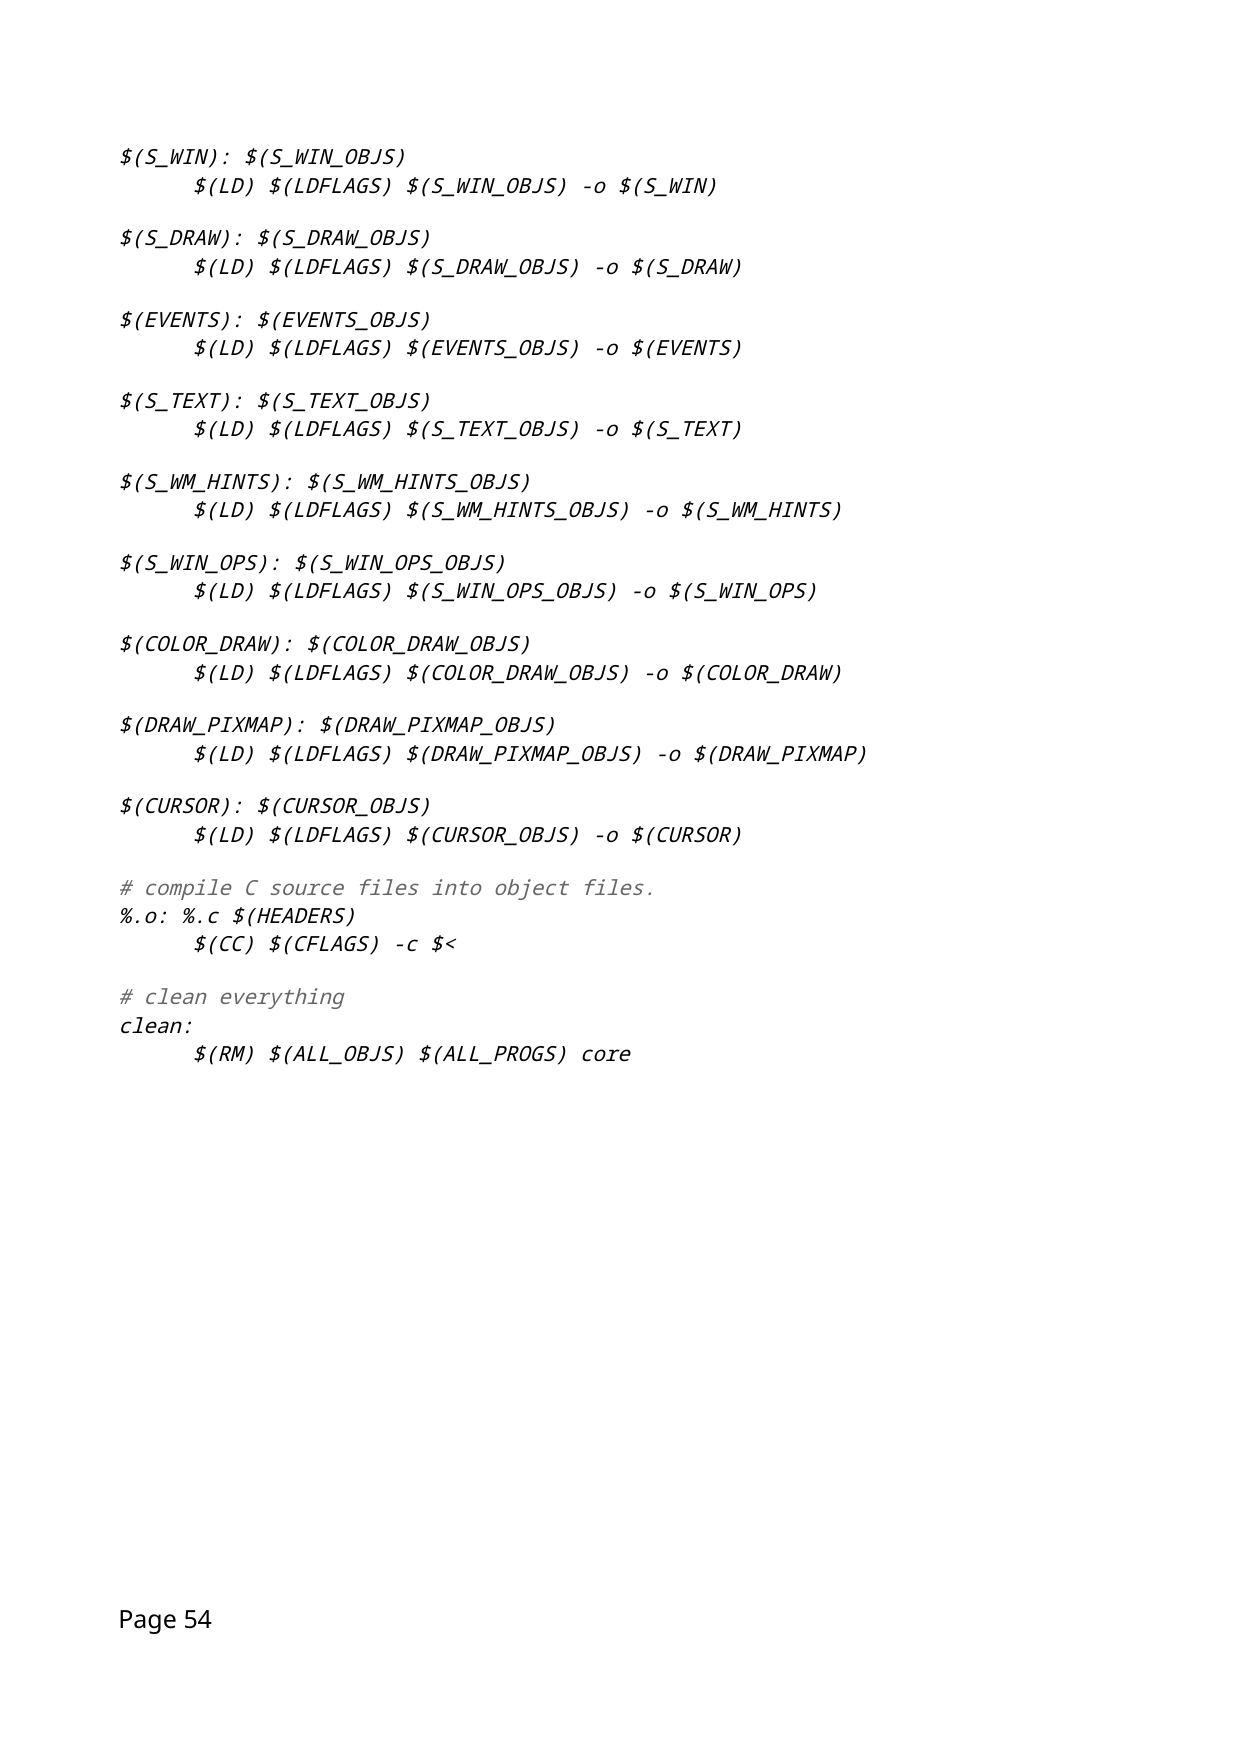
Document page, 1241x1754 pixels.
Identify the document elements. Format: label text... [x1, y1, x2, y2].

text $(RM) $(ALL_OBJS) $(ALL_PROGS) core [118, 1039, 1122, 1068]
text $(DRAW_PIXMAP): $(DRAW_PIXMAP_OBJS) [118, 710, 1122, 739]
text $(S_WIN): $(S_WIN_OBJS) [118, 142, 1122, 171]
text $(LD) $(LDFLAGS) $(S_WM_HINTS_OBJS) -o $(S_WM_HINTS) [118, 495, 1122, 524]
text $(CC) $(CFLAGS) -c $< [118, 929, 1122, 958]
text $(LD) $(LDFLAGS) $(CURSOR_OBJS) -o $(CURSOR) [118, 820, 1122, 848]
text # clean everything [118, 982, 1122, 1011]
text clean: [118, 1011, 1122, 1039]
text $(EVENTS): $(EVENTS_OBJS) [118, 305, 1122, 333]
text $(LD) $(LDFLAGS) $(EVENTS_OBJS) -o $(EVENTS) [118, 333, 1122, 362]
text $(LD) $(LDFLAGS) $(DRAW_PIXMAP_OBJS) -o $(DRAW_PIXMAP) [118, 739, 1122, 767]
text $(S_DRAW): $(S_DRAW_OBJS) [118, 223, 1122, 252]
text $(S_WM_HINTS): $(S_WM_HINTS_OBJS) [118, 467, 1122, 495]
text # compile C source files into object files. [118, 873, 1122, 901]
text $(LD) $(LDFLAGS) $(S_WIN_OBJS) -o $(S_WIN) [118, 171, 1122, 199]
text $(LD) $(LDFLAGS) $(S_TEXT_OBJS) -o $(S_TEXT) [118, 414, 1122, 443]
text $(LD) $(LDFLAGS) $(COLOR_DRAW_OBJS) -o $(COLOR_DRAW) [118, 658, 1122, 686]
text $(S_TEXT): $(S_TEXT_OBJS) [118, 386, 1122, 414]
text $(LD) $(LDFLAGS) $(S_WIN_OPS_OBJS) -o $(S_WIN_OPS) [118, 577, 1122, 605]
text $(COLOR_DRAW): $(COLOR_DRAW_OBJS) [118, 629, 1122, 658]
text $(LD) $(LDFLAGS) $(S_DRAW_OBJS) -o $(S_DRAW) [118, 252, 1122, 280]
text $(CURSOR): $(CURSOR_OBJS) [118, 792, 1122, 820]
text %.o: %.c $(HEADERS) [118, 901, 1122, 929]
text $(S_WIN_OPS): $(S_WIN_OPS_OBJS) [118, 548, 1122, 577]
